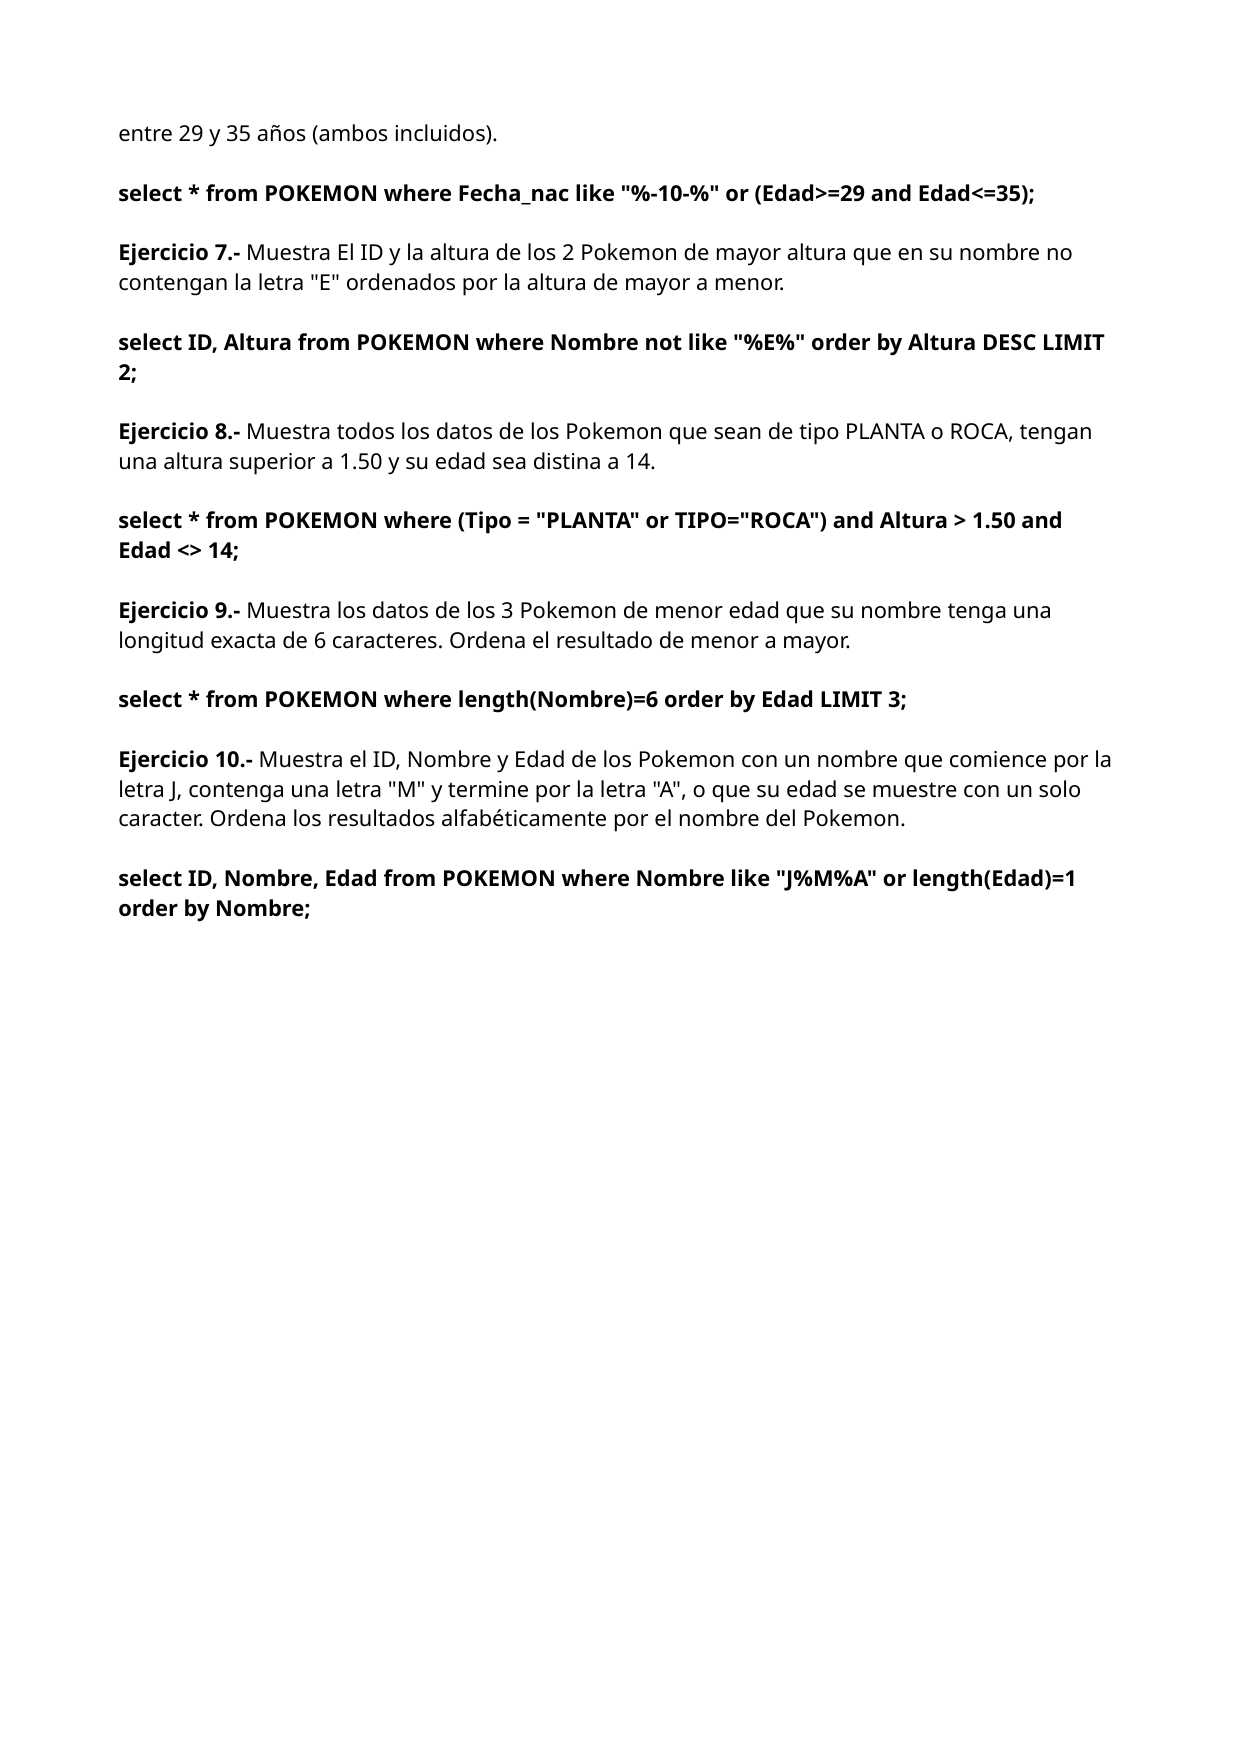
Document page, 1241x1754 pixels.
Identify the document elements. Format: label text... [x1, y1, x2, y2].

text entre 29 y 35 años (ambos incluidos). select * from POKEMON where Fecha_nac like "%-10-%" or (Edad>=29 and Edad<=35); Ejercicio 7.- Muestra El ID y la altura de los 2 Pokemon de mayor altura que en su nombre no contengan la letra "E" ordenados por la altura de mayor a menor. select ID, Altura from POKEMON where Nombre not like "%E%" order by Altura DESC LIMIT 2; Ejercicio 8.- Muestra todos los datos de los Pokemon que sean de tipo PLANTA o ROCA, tengan una altura superior a 1.50 y su edad sea distina a 14. select * from POKEMON where (Tipo = "PLANTA" or TIPO="ROCA") and Altura > 1.50 and Edad <> 14; Ejercicio 9.- Muestra los datos de los 3 Pokemon de menor edad que su nombre tenga una longitud exacta de 6 caracteres. Ordena el resultado de menor a mayor. select * from POKEMON where length(Nombre)=6 order by Edad LIMIT 3; Ejercicio 10.- Muestra el ID, Nombre y Edad de los Pokemon con un nombre que comience por la letra J, contenga una letra "M" y termine por la letra "A", o que su edad se muestre con un solo caracter. Ordena los resultados alfabéticamente por el nombre del Pokemon. select ID, Nombre, Edad from POKEMON where Nombre like "J%M%A" or length(Edad)=1 order by Nombre; [118, 118, 1122, 922]
